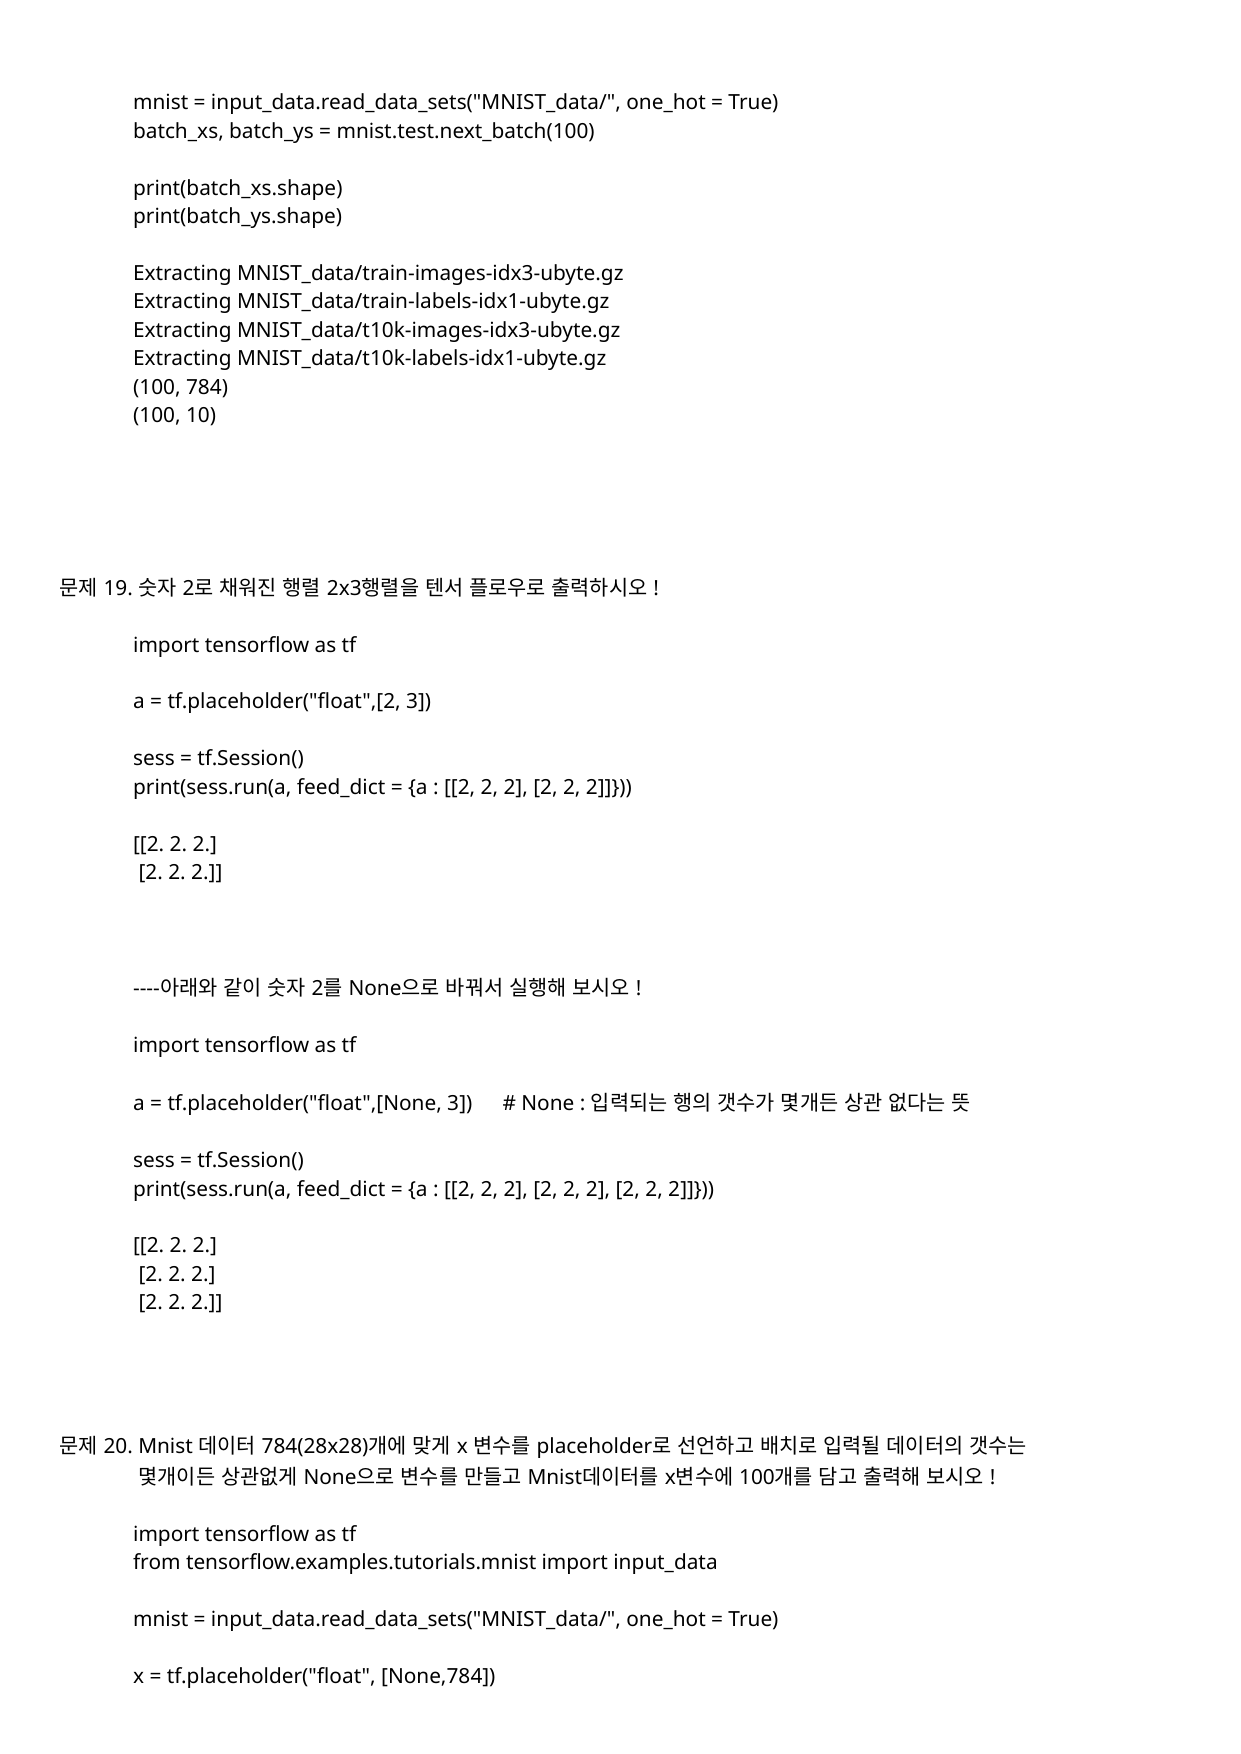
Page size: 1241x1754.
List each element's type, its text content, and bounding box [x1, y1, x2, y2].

text sess = tf.Session() [59, 1145, 1181, 1174]
text import tensorflow as tf [59, 1519, 1181, 1547]
text import tensorflow as tf [59, 1030, 1181, 1058]
text mnist = input_data.read_data_sets("MNIST_data/", one_hot = True) [59, 87, 1181, 116]
text Extracting MNIST_data/t10k-labels-idx1-ubyte.gz [59, 343, 1181, 372]
text [2. 2. 2.]] [59, 857, 1181, 886]
text [[2. 2. 2.] [59, 1231, 1181, 1259]
text print(sess.run(a, feed_dict = {a : [[2, 2, 2], [2, 2, 2], [2, 2, 2]]})) [59, 1174, 1181, 1202]
text from tensorflow.examples.tutorials.mnist import input_data [59, 1547, 1181, 1576]
text Extracting MNIST_data/t10k-images-idx3-ubyte.gz [59, 315, 1181, 343]
text print(sess.run(a, feed_dict = {a : [[2, 2, 2], [2, 2, 2]]})) [59, 772, 1181, 800]
text 문제 20. Mnist 데이터 784(28x28)개에 맞게 x 변수를 placeholder로 선언하고 배치로 입력될 데이터의 갯수는 [59, 1430, 1181, 1460]
text [2. 2. 2.]] [59, 1287, 1181, 1316]
text a = tf.placeholder("float",[2, 3]) [59, 687, 1181, 715]
text (100, 784) [59, 372, 1181, 400]
text Extracting MNIST_data/train-labels-idx1-ubyte.gz [59, 287, 1181, 315]
text sess = tf.Session() [59, 743, 1181, 772]
text batch_xs, batch_ys = mnist.test.next_batch(100) [59, 116, 1181, 144]
text Extracting MNIST_data/train-images-idx3-ubyte.gz [59, 258, 1181, 287]
text 몇개이든 상관없게 None으로 변수를 만들고 Mnist데이터를 x변수에 100개를 담고 출력해 보시오 ! [59, 1460, 1181, 1490]
text 문제 19. 숫자 2로 채워진 행렬 2x3행렬을 텐서 플로우로 출력하시오 ! [59, 571, 1181, 601]
text a = tf.placeholder("float",[None, 3]) # None : 입력되는 행의 갯수가 몇개든 상관 없다는 뜻 [59, 1087, 1181, 1117]
text mnist = input_data.read_data_sets("MNIST_data/", one_hot = True) [59, 1604, 1181, 1632]
text x = tf.placeholder("float", [None,784]) [59, 1661, 1181, 1689]
text print(batch_ys.shape) [59, 201, 1181, 230]
text [[2. 2. 2.] [59, 829, 1181, 857]
text print(batch_xs.shape) [59, 173, 1181, 201]
text (100, 10) [59, 400, 1181, 429]
text [2. 2. 2.] [59, 1259, 1181, 1287]
text import tensorflow as tf [59, 630, 1181, 658]
text ----아래와 같이 숫자 2를 None으로 바꿔서 실행해 보시오 ! [59, 971, 1181, 1001]
